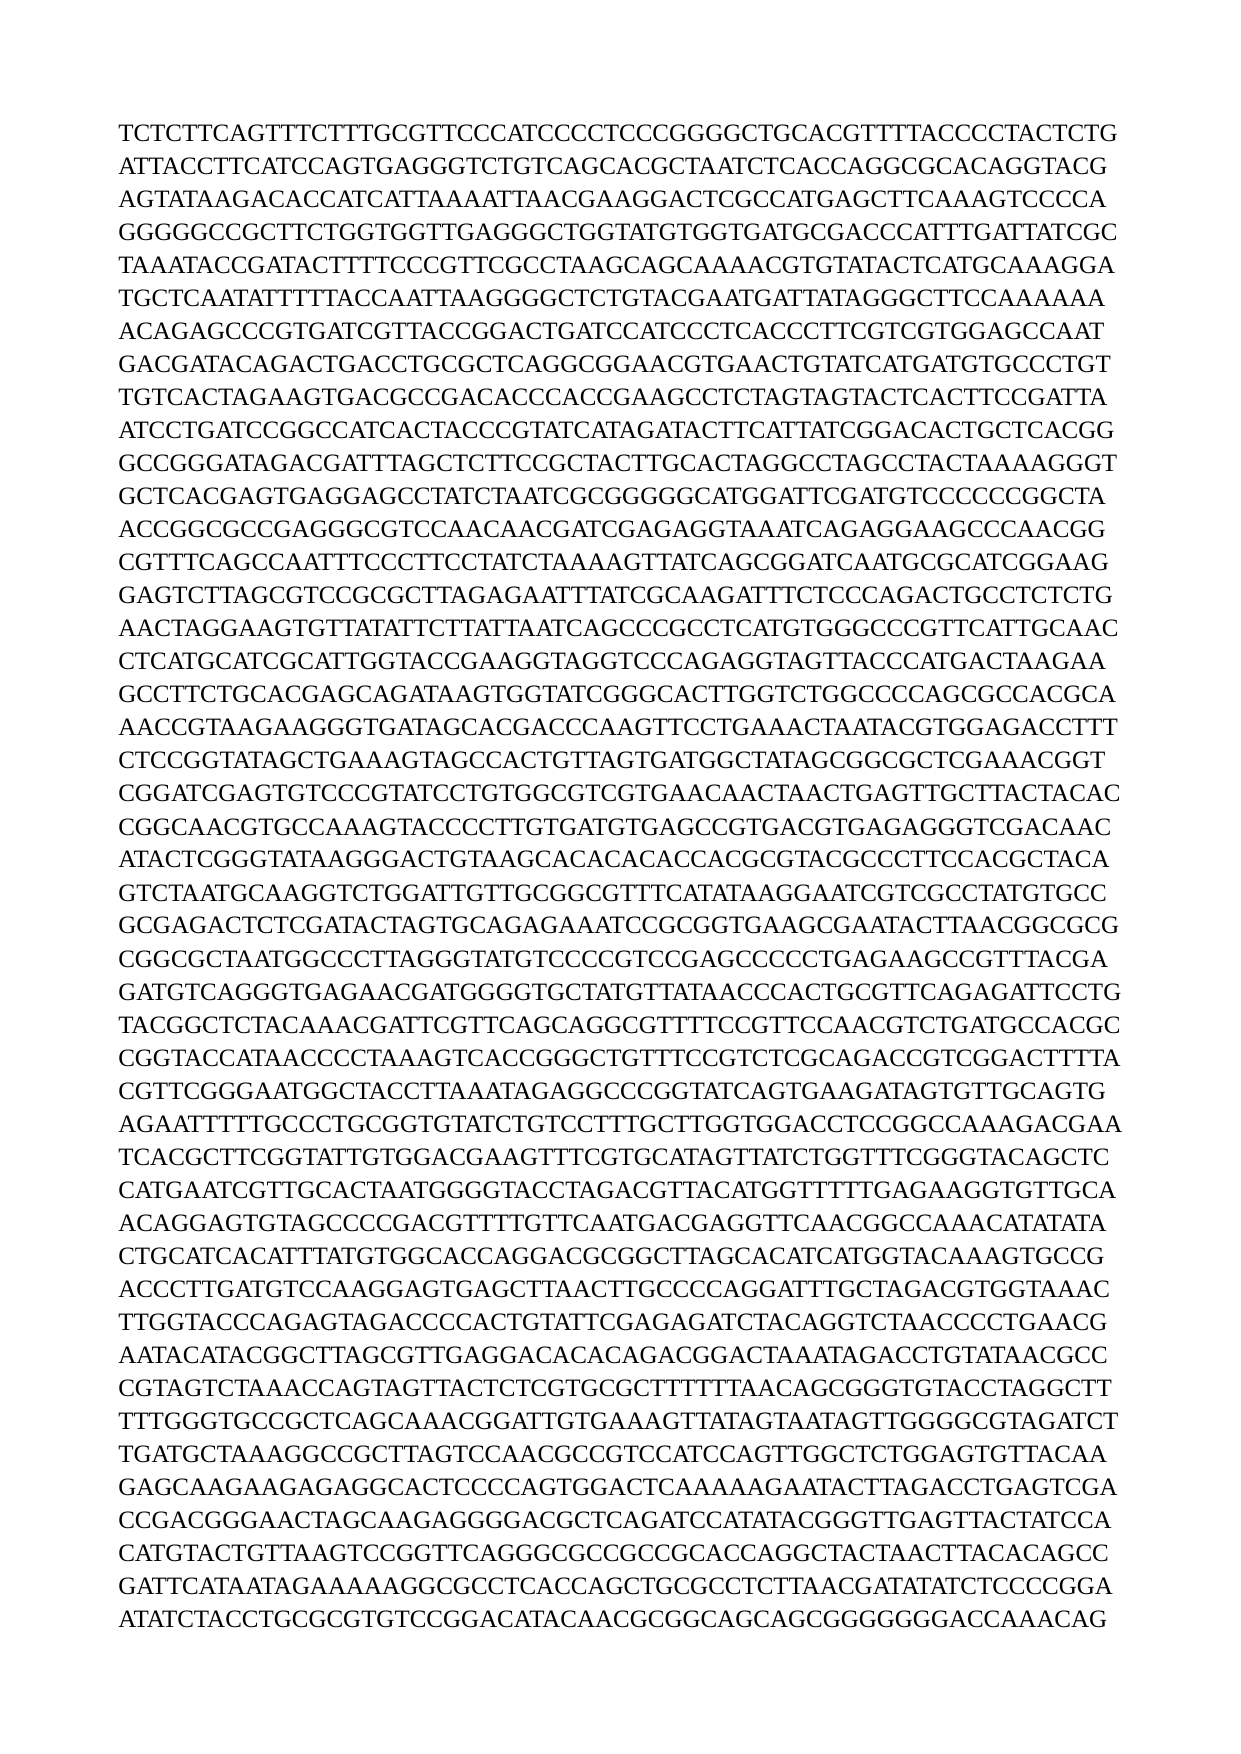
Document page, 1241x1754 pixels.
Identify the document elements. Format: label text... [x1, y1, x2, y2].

text TCTCTTCAGTTTCTTTGCGTTCCCATCCCCTCCCGGGGCTGCACGTTTTACCCCTACTCTGATTACCTTCATCCAGTGAGGGTCTGTCAGCACGCTAATCTCACCAGGCGCACAGGTACGAGTATAAGACACCATCATTAAAATTAACGAAGGACTCGCCATGAGCTTCAAAGTCCCCAGGGGGCCGCTTCTGGTGGTTGAGGGCTGGTATGTGGTGATGCGACCCATTTGATTATCGCTAAATACCGATACTTTTCCCGTTCGCCTAAGCAGCAAAACGTGTATACTCATGCAAAGGATGCTCAATATTTTTACCAATTAAGGGGCTCTGTACGAATGATTATAGGGCTTCCAAAAAAACAGAGCCCGTGATCGTTACCGGACTGATCCATCCCTCACCCTTCGTCGTGGAGCCAATGACGATACAGACTGACCTGCGCTCAGGCGGAACGTGAACTGTATCATGATGTGCCCTGTTGTCACTAGAAGTGACGCCGACACCCACCGAAGCCTCTAGTAGTACTCACTTCCGATTAATCCTGATCCGGCCATCACTACCCGTATCATAGATACTTCATTATCGGACACTGCTCACGGGCCGGGATAGACGATTTAGCTCTTCCGCTACTTGCACTAGGCCTAGCCTACTAAAAGGGTGCTCACGAGTGAGGAGCCTATCTAATCGCGGGGGCATGGATTCGATGTCCCCCCGGCTAACCGGCGCCGAGGGCGTCCAACAACGATCGAGAGGTAAATCAGAGGAAGCCCAACGGCGTTTCAGCCAATTTCCCTTCCTATCTAAAAGTTATCAGCGGATCAATGCGCATCGGAAGGAGTCTTAGCGTCCGCGCTTAGAGAATTTATCGCAAGATTTCTCCCAGACTGCCTCTCTGAACTAGGAAGTGTTATATTCTTATTAATCAGCCCGCCTCATGTGGGCCCGTTCATTGCAACCTCATGCATCGCATTGGTACCGAAGGTAGGTCCCAGAGGTAGTTACCCATGACTAAGAAGCCTTCTGCACGAGCAGATAAGTGGTATCGGGCACTTGGTCTGGCCCCAGCGCCACGCAAACCGTAAGAAGGGTGATAGCACGACCCAAGTTCCTGAAACTAATACGTGGAGACCTTTCTCCGGTATAGCTGAAAGTAGCCACTGTTAGTGATGGCTATAGCGGCGCTCGAAACGGTCGGATCGAGTGTCCCGTATCCTGTGGCGTCGTGAACAACTAACTGAGTTGCTTACTACACCGGCAACGTGCCAAAGTACCCCTTGTGATGTGAGCCGTGACGTGAGAGGGTCGACAACATACTCGGGTATAAGGGACTGTAAGCACACACACCACGCGTACGCCCTTCCACGCTACAGTCTAATGCAAGGTCTGGATTGTTGCGGCGTTTCATATAAGGAATCGTCGCCTATGTGCCGCGAGACTCTCGATACTAGTGCAGAGAAATCCGCGGTGAAGCGAATACTTAACGGCGCGCGGCGCTAATGGCCCTTAGGGTATGTCCCCGTCCGAGCCCCCTGAGAAGCCGTTTACGAGATGTCAGGGTGAGAACGATGGGGTGCTATGTTATAACCCACTGCGTTCAGAGATTCCTGTACGGCTCTACAAACGATTCGTTCAGCAGGCGTTTTCCGTTCCAACGTCTGATGCCACGCCGGTACCATAACCCCTAAAGTCACCGGGCTGTTTCCGTCTCGCAGACCGTCGGACTTTTACGTTCGGGAATGGCTACCTTAAATAGAGGCCCGGTATCAGTGAAGATAGTGTTGCAGTGAGAATTTTTGCCCTGCGGTGTATCTGTCCTTTGCTTGGTGGACCTCCGGCCAAAGACGAATCACGCTTCGGTATTGTGGACGAAGTTTCGTGCATAGTTATCTGGTTTCGGGTACAGCTCCATGAATCGTTGCACTAATGGGGTACCTAGACGTTACATGGTTTTTGAGAAGGTGTTGCAACAGGAGTGTAGCCCCGACGTTTTGTTCAATGACGAGGTTCAACGGCCAAACATATATACTGCATCACATTTATGTGGCACCAGGACGCGGCTTAGCACATCATGGTACAAAGTGCCGACCCTTGATGTCCAAGGAGTGAGCTTAACTTGCCCCAGGATTTGCTAGACGTGGTAAACTTGGTACCCAGAGTAGACCCCACTGTATTCGAGAGATCTACAGGTCTAACCCCTGAACGAATACATACGGCTTAGCGTTGAGGACACACAGACGGACTAAATAGACCTGTATAACGCCCGTAGTCTAAACCAGTAGTTACTCTCGTGCGCTTTTTTAACAGCGGGTGTACCTAGGCTTTTTGGGTGCCGCTCAGCAAACGGATTGTGAAAGTTATAGTAATAGTTGGGGCGTAGATCTTGATGCTAAAGGCCGCTTAGTCCAACGCCGTCCATCCAGTTGGCTCTGGAGTGTTACAAGAGCAAGAAGAGAGGCACTCCCCAGTGGACTCAAAAAGAATACTTAGACCTGAGTCGACCGACGGGAACTAGCAAGAGGGGACGCTCAGATCCATATACGGGTTGAGTTACTATCCACATGTACTGTTAAGTCCGGTTCAGGGCGCCGCCGCACCAGGCTACTAACTTACACAGCCGATTCATAATAGAAAAAGGCGCCTCACCAGCTGCGCCTCTTAACGATATATCTCCCCGGAATATCTACCTGCGCGTGTCCGGACATACAACGCGGCAGCAGCGGGGGGGACCAAACAG [118, 118, 1122, 1633]
